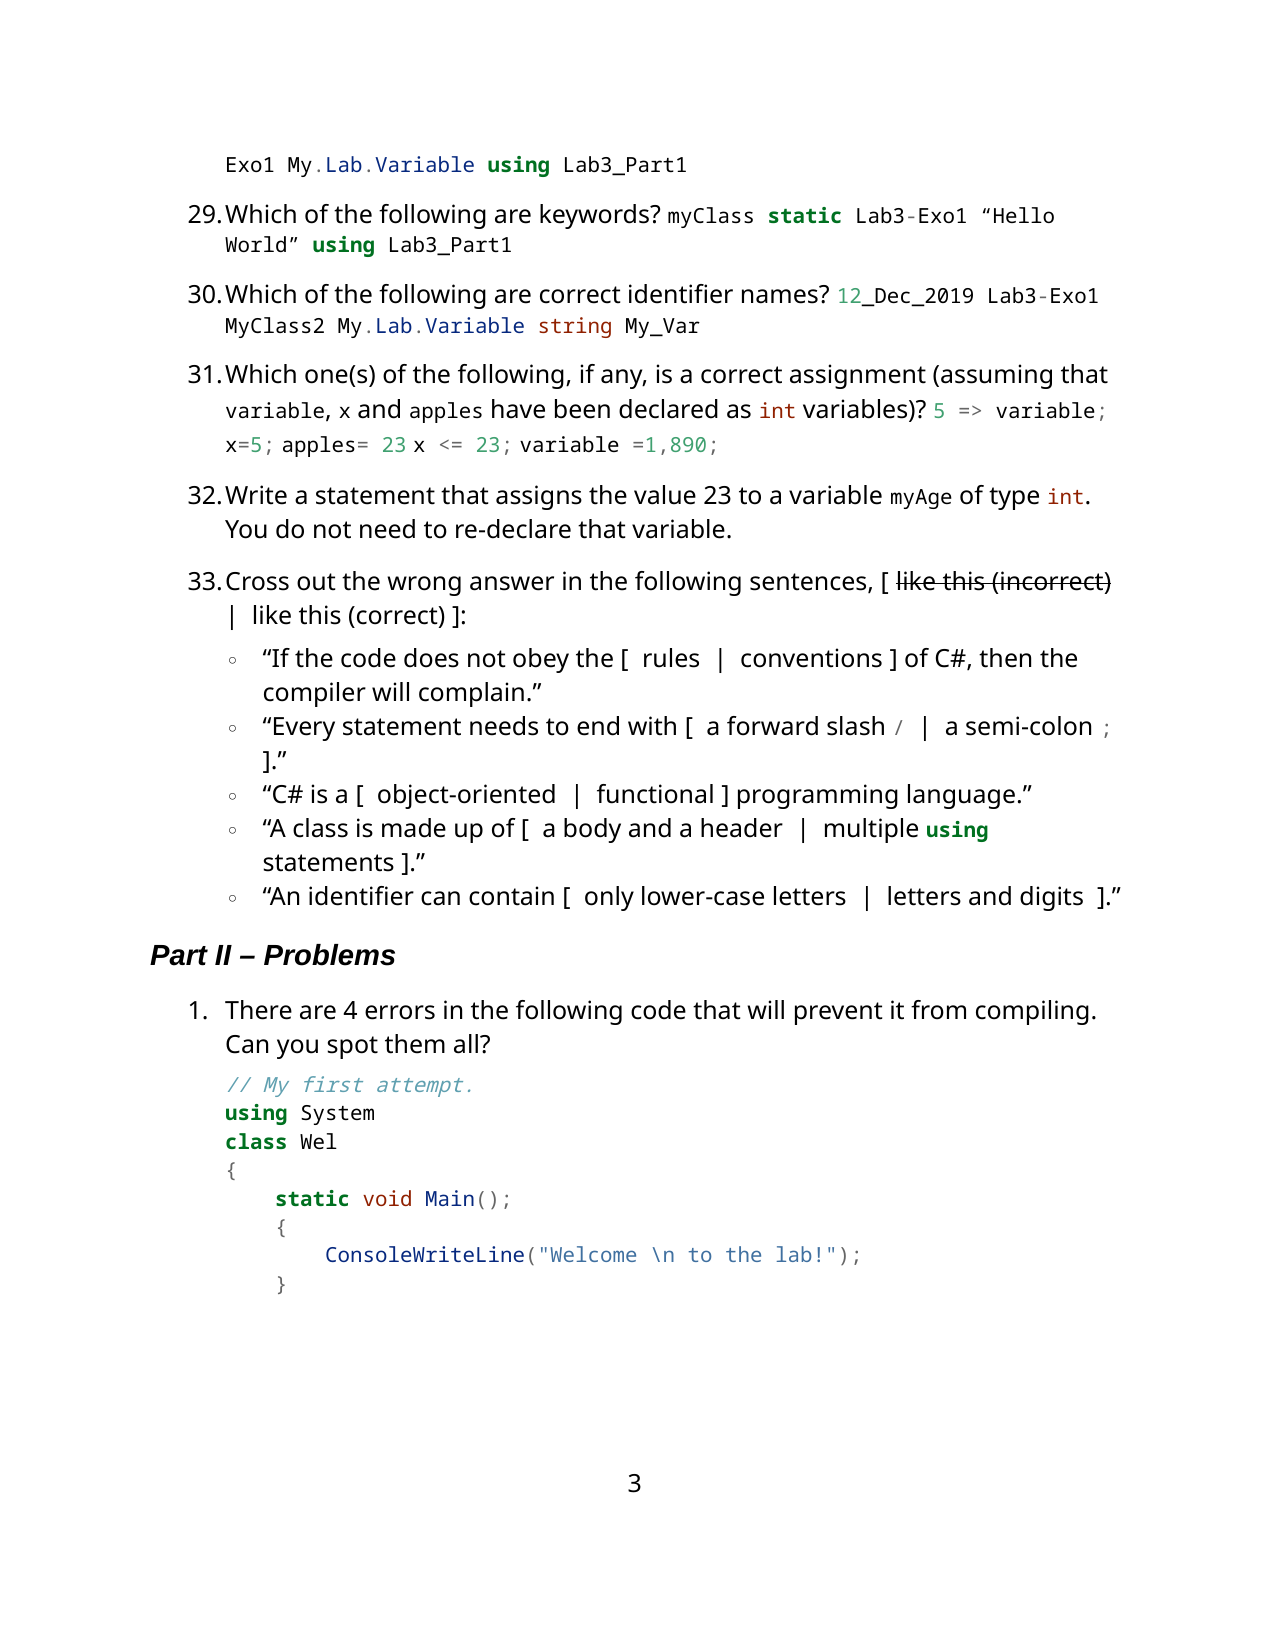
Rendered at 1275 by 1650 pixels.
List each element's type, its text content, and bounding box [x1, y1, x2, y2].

list using System [187, 1098, 1125, 1127]
list ConsoleWriteLine("Welcome \n to the lab!"); [187, 1241, 1125, 1269]
list “If the code does not obey the [ rules | conventions ] of C#, then the compiler will complain.” [225, 640, 1125, 708]
list { [187, 1212, 1125, 1241]
list “An identifier can contain [ only lower-case letters | letters and digits ].” [225, 879, 1125, 913]
subtitle Part II – Problems [150, 938, 1125, 971]
list Exo1 My.Lab.Variable using Lab3_Part1 [187, 150, 1125, 178]
list Which one(s) of the following, if any, is a correct assignment (assuming that variable, x and apples have been declared as int variables)? 5 => variable; x=5; apples= 23 x <= 23; variable =1,890; [187, 357, 1125, 459]
list There are 4 errors in the following code that will prevent it from compiling. Can you spot them all? [187, 993, 1125, 1061]
list Which of the following are keywords? myClass static Lab3-Exo1 “Hello World” using Lab3_Part1 [187, 196, 1125, 259]
list “C# is a [ object-oriented | functional ] programming language.” [225, 777, 1125, 811]
list Which of the following are correct identifier names? 12_Dec_2019 Lab3-Exo1 MyClass2 My.Lab.Variable string My_Var [187, 277, 1125, 339]
list { [187, 1155, 1125, 1184]
list “A class is made up of [ a body and a header | multiple using statements ].” [225, 811, 1125, 879]
list } [187, 1269, 1125, 1297]
list static void Main(); [187, 1184, 1125, 1212]
list class Wel [187, 1127, 1125, 1155]
list // My first attempt. [187, 1070, 1125, 1098]
list “Every statement needs to end with [ a forward slash / | a semi-colon ; ].” [225, 708, 1125, 777]
list Cross out the wrong answer in the following sentences, [ like this (incorrect) | like this (correct) ]: [187, 563, 1125, 631]
list Write a statement that assigns the value 23 to a variable myAge of type int. You do not need to re-declare that variable. [187, 477, 1125, 545]
